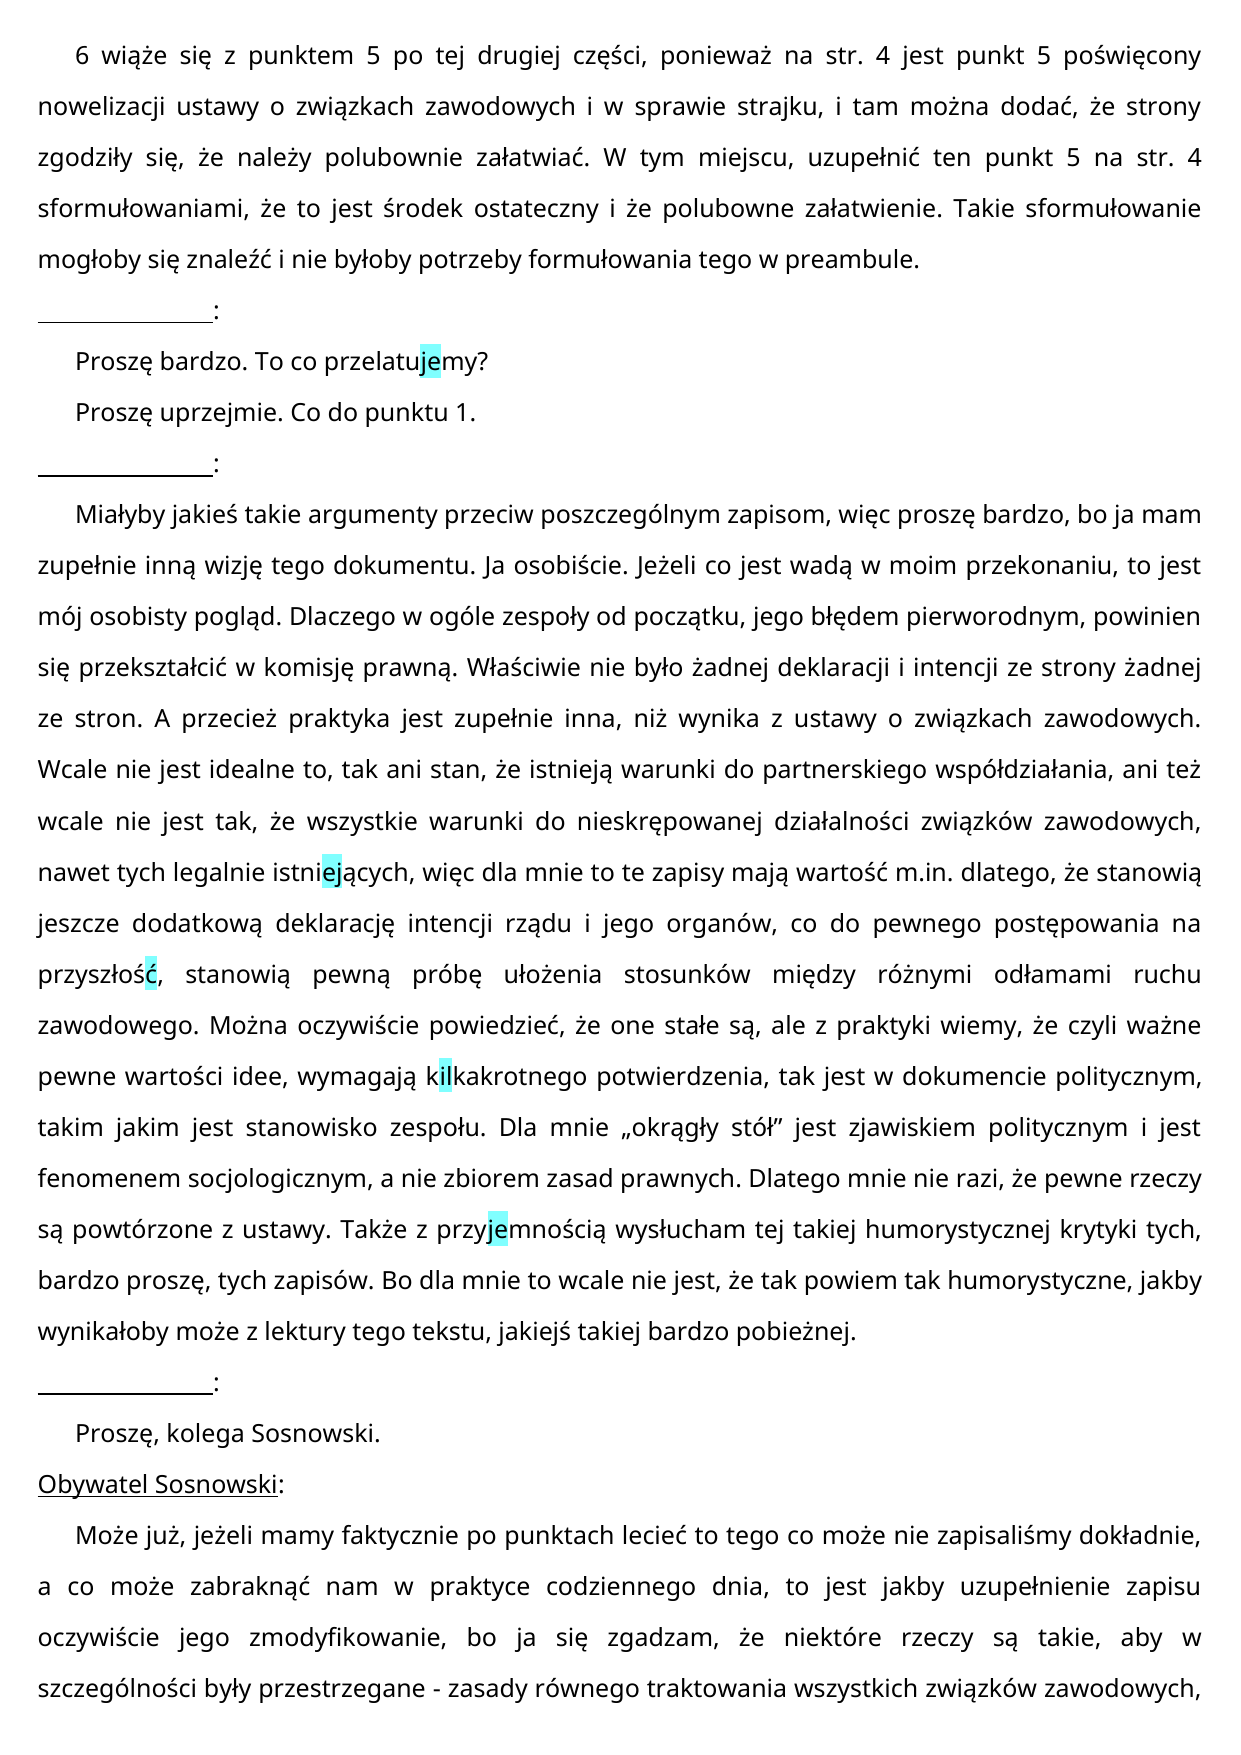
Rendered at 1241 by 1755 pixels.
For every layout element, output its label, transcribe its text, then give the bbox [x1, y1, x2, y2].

text Proszę uprzejmie. Co do punktu 1. [37, 395, 1203, 429]
text Miałyby jakieś takie argumenty przeciw poszczególnym zapisom, więc proszę bardzo, bo ja mam zupełnie inną wizję tego dokumentu. Ja osobiście. Jeżeli co jest wadą w moim przekonaniu, to jest mój osobisty pogląd. Dlaczego w ogóle zespoły od początku, jego błędem pierworodnym, powinien się przekształcić w komisję prawną. Właściwie nie było żadnej deklaracji i intencji ze strony żadnej ze stron. A przecież praktyka jest zupełnie inna, niż wynika z ustawy o związkach zawodowych. Wcale nie jest idealne to, tak ani stan, że istnieją warunki do partnerskiego współdziałania, ani też wcale nie jest tak, że wszystkie warunki do nieskrępowanej działalności związków zawodowych, nawet tych legalnie istniejących, więc dla mnie to te zapisy mają wartość m.in. dlatego, że stanowią jeszcze dodatkową deklarację intencji rządu i jego organów, co do pewnego postępowania na przyszłość, stanowią pewną próbę ułożenia stosunków między różnymi odłamami ruchu zawodowego. Można oczywiście powiedzieć, że one stałe są, ale z praktyki wiemy, że czyli ważne pewne wartości idee, wymagają kilkakrotnego potwierdzenia, tak jest w dokumencie politycznym, takim jakim jest stanowisko zespołu. Dla mnie „okrągły stół” jest zjawiskiem politycznym i jest fenomenem socjologicznym, a nie zbiorem zasad prawnych. Dlatego mnie nie razi, że pewne rzeczy są powtórzone z ustawy. Także z przyjemnością wysłucham tej takiej humorystycznej krytyki tych, bardzo proszę, tych zapisów. Bo dla mnie to wcale nie jest, że tak powiem tak humorystyczne, jakby wynikałoby może z lektury tego tekstu, jakiejś takiej bardzo pobieżnej. [37, 497, 1203, 1348]
text Obywatel Sosnowski: [37, 1467, 1203, 1501]
text : [37, 293, 1203, 327]
text Proszę bardzo. To co przelatujemy? [37, 344, 1203, 378]
text : [37, 1364, 1203, 1399]
text : [37, 446, 1203, 480]
text 6 wiąże się z punktem 5 po tej drugiej części, ponieważ na str. 4 jest punkt 5 poświęcony nowelizacji ustawy o związkach zawodowych i w sprawie strajku, i tam można dodać, że strony zgodziły się, że należy polubownie załatwiać. W tym miejscu, uzupełnić ten punkt 5 na str. 4 sformułowaniami, że to jest środek ostateczny i że polubowne załatwienie. Takie sformułowanie mogłoby się znaleźć i nie byłoby potrzeby formułowania tego w preambule. [37, 37, 1203, 276]
text Może już, jeżeli mamy faktycznie po punktach lecieć to tego co może nie zapisaliśmy dokładnie, a co może zabraknąć nam w praktyce codziennego dnia, to jest jakby uzupełnienie zapisu oczywiście jego zmodyfikowanie, bo ja się zgadzam, że niektóre rzeczy są takie, aby w szczególności były przestrzegane - zasady równego traktowania wszystkich związków zawodowych, [37, 1518, 1203, 1705]
text Proszę, kolega Sosnowski. [37, 1416, 1203, 1450]
